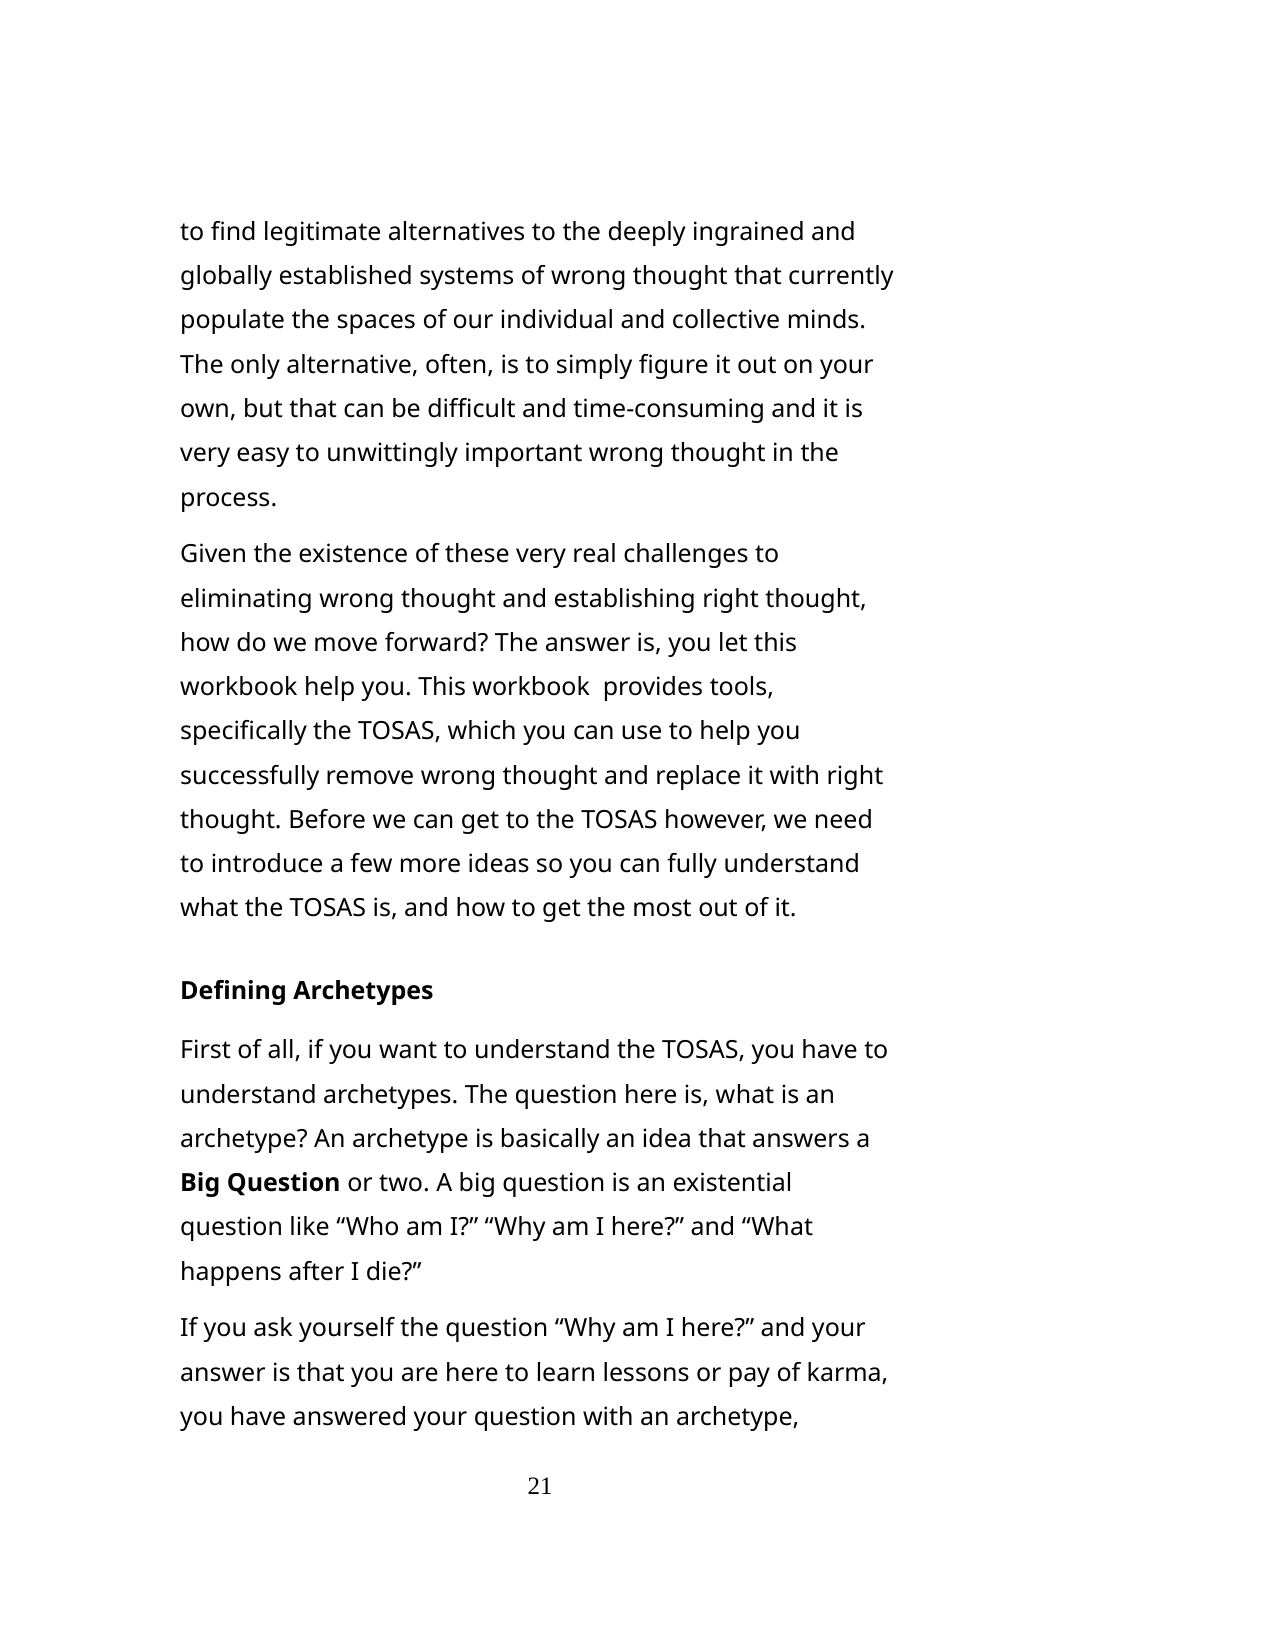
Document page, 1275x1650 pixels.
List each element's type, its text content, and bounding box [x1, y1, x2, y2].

text Given the existence of these very real challenges to eliminating wrong thought and establishing right thought, how do we move forward? The answer is, you let this workbook help you. This workbook provides tools, specifically the TOSAS, which you can use to help you successfully remove wrong thought and replace it with right thought. Before we can get to the TOSAS however, we need to introduce a few more ideas so you can fully understand what the TOSAS is, and how to get the most out of it. [180, 536, 900, 924]
subtitle Defining Archetypes [180, 972, 900, 1006]
text First of all, if you want to understand the TOSAS, you have to understand archetypes. The question here is, what is an archetype? An archetype is basically an idea that answers a Big Question or two. A big question is an existential question like “Who am I?” “Why am I here?” and “What happens after I die?” [180, 1032, 900, 1287]
text to find legitimate alternatives to the deeply ingrained and globally established systems of wrong thought that currently populate the spaces of our individual and collective minds. The only alternative, often, is to simply figure it out on your own, but that can be difficult and time-consuming and it is very easy to unwittingly important wrong thought in the process. [180, 213, 900, 513]
text If you ask yourself the question “Why am I here?” and your answer is that you are here to learn lessons or pay of karma, you have answered your question with an archetype, [180, 1310, 900, 1433]
